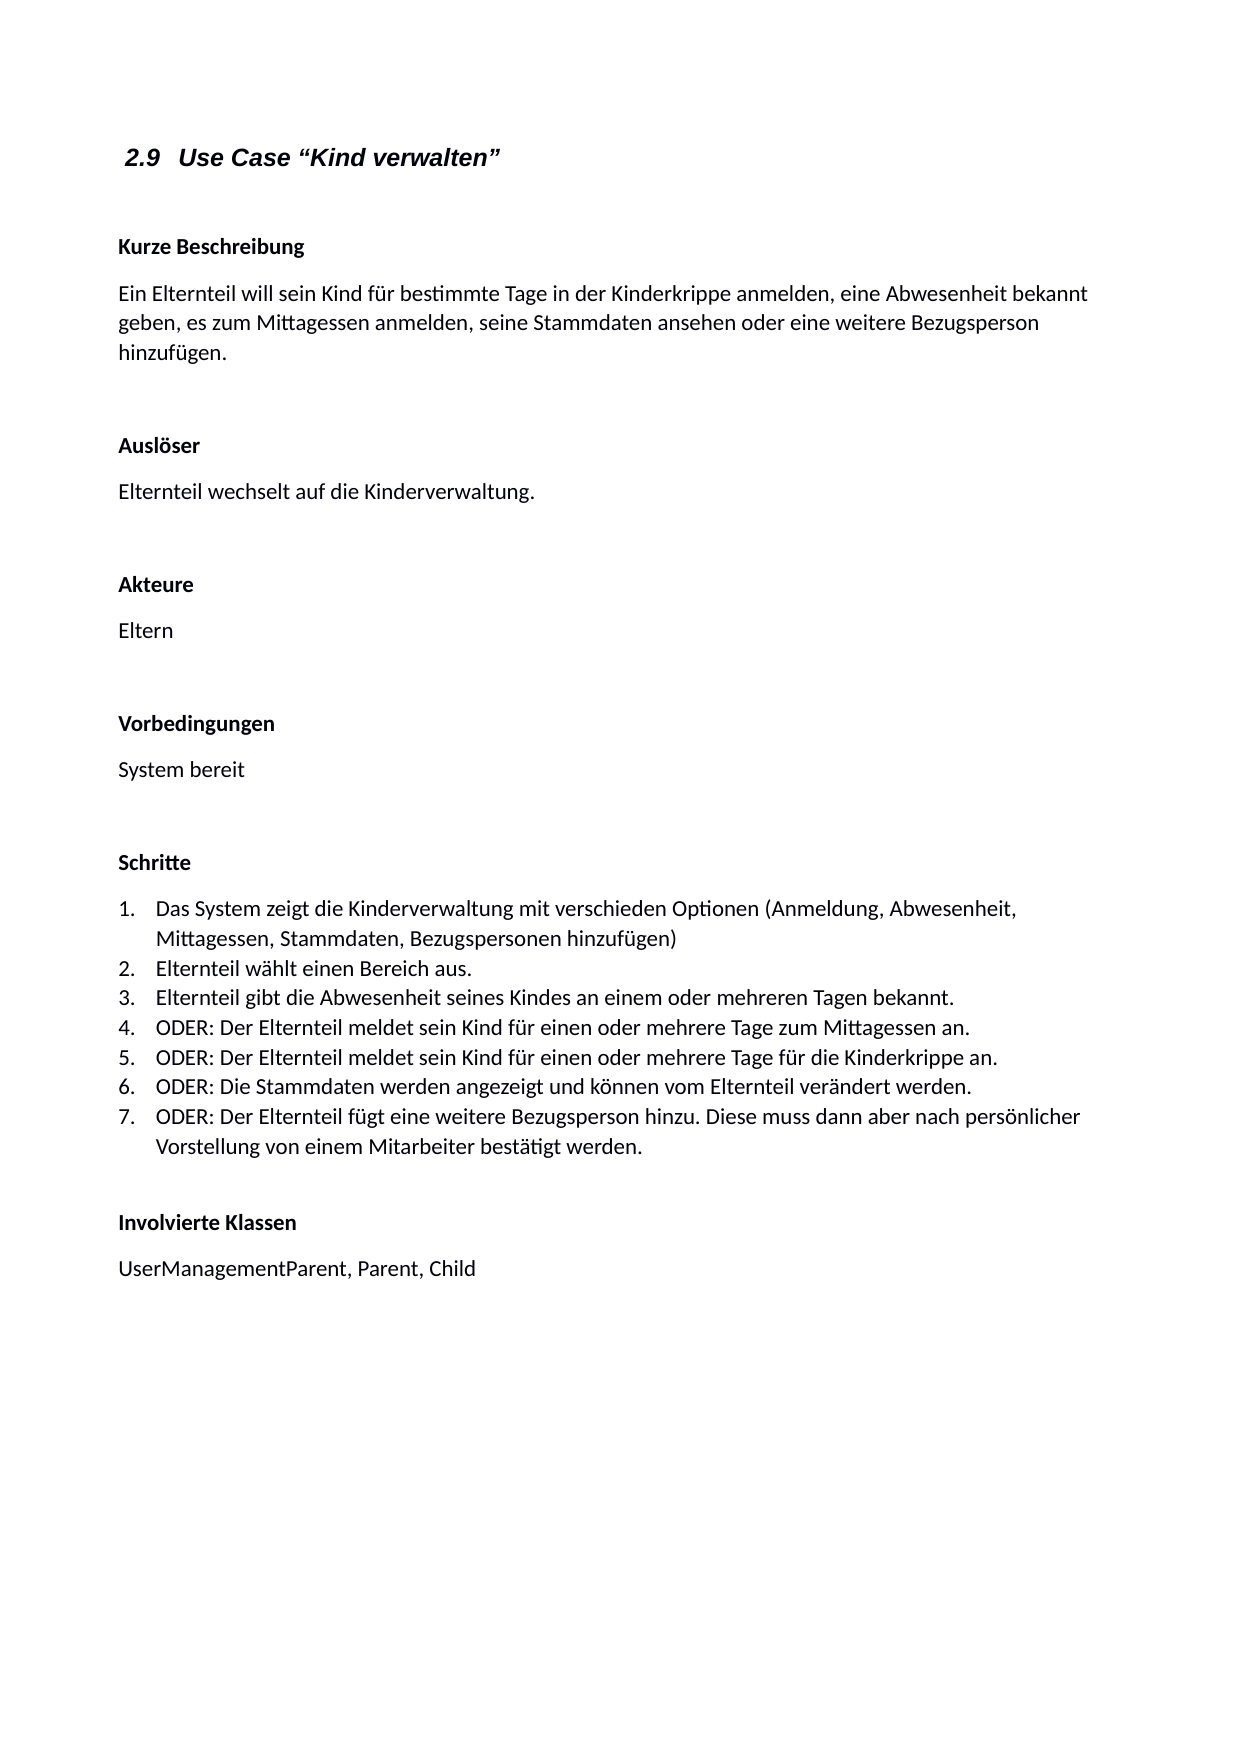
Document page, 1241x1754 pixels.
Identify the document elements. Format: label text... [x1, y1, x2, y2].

text Kurze Beschreibung [118, 232, 1122, 260]
list Elternteil gibt die Abwesenheit seines Kindes an einem oder mehreren Tagen bekannt. [118, 983, 1122, 1011]
list Elternteil wählt einen Bereich aus. [118, 954, 1122, 982]
text Akteure [118, 570, 1122, 598]
text UserManagementParent, Parent, Child [118, 1254, 1122, 1282]
text Eltern [118, 616, 1122, 644]
text Schritte [118, 848, 1122, 876]
list ODER: Der Elternteil fügt eine weitere Bezugsperson hinzu. Diese muss dann aber nach persönlicher Vorstellung von einem Mitarbeiter bestätigt werden. [118, 1102, 1122, 1160]
text Involvierte Klassen [118, 1208, 1122, 1236]
subtitle Use Case “Kind verwalten” [118, 143, 1122, 172]
text System bereit [118, 755, 1122, 783]
text Auslöser [118, 431, 1122, 459]
list ODER: Der Elternteil meldet sein Kind für einen oder mehrere Tage zum Mittagessen an. [118, 1013, 1122, 1041]
list ODER: Der Elternteil meldet sein Kind für einen oder mehrere Tage für die Kinderkrippe an. [118, 1043, 1122, 1071]
text Elternteil wechselt auf die Kinderverwaltung. [118, 477, 1122, 505]
list ODER: Die Stammdaten werden angezeigt und können vom Elternteil verändert werden. [118, 1072, 1122, 1101]
list Das System zeigt die Kinderverwaltung mit verschieden Optionen (Anmeldung, Abwesenheit, Mittagessen, Stammdaten, Bezugspersonen hinzufügen) [118, 894, 1122, 952]
text Vorbedingungen [118, 709, 1122, 737]
text Ein Elternteil will sein Kind für bestimmte Tage in der Kinderkrippe anmelden, eine Abwesenheit bekannt geben, es zum Mittagessen anmelden, seine Stammdaten ansehen oder eine weitere Bezugsperson hinzufügen. [118, 279, 1122, 366]
